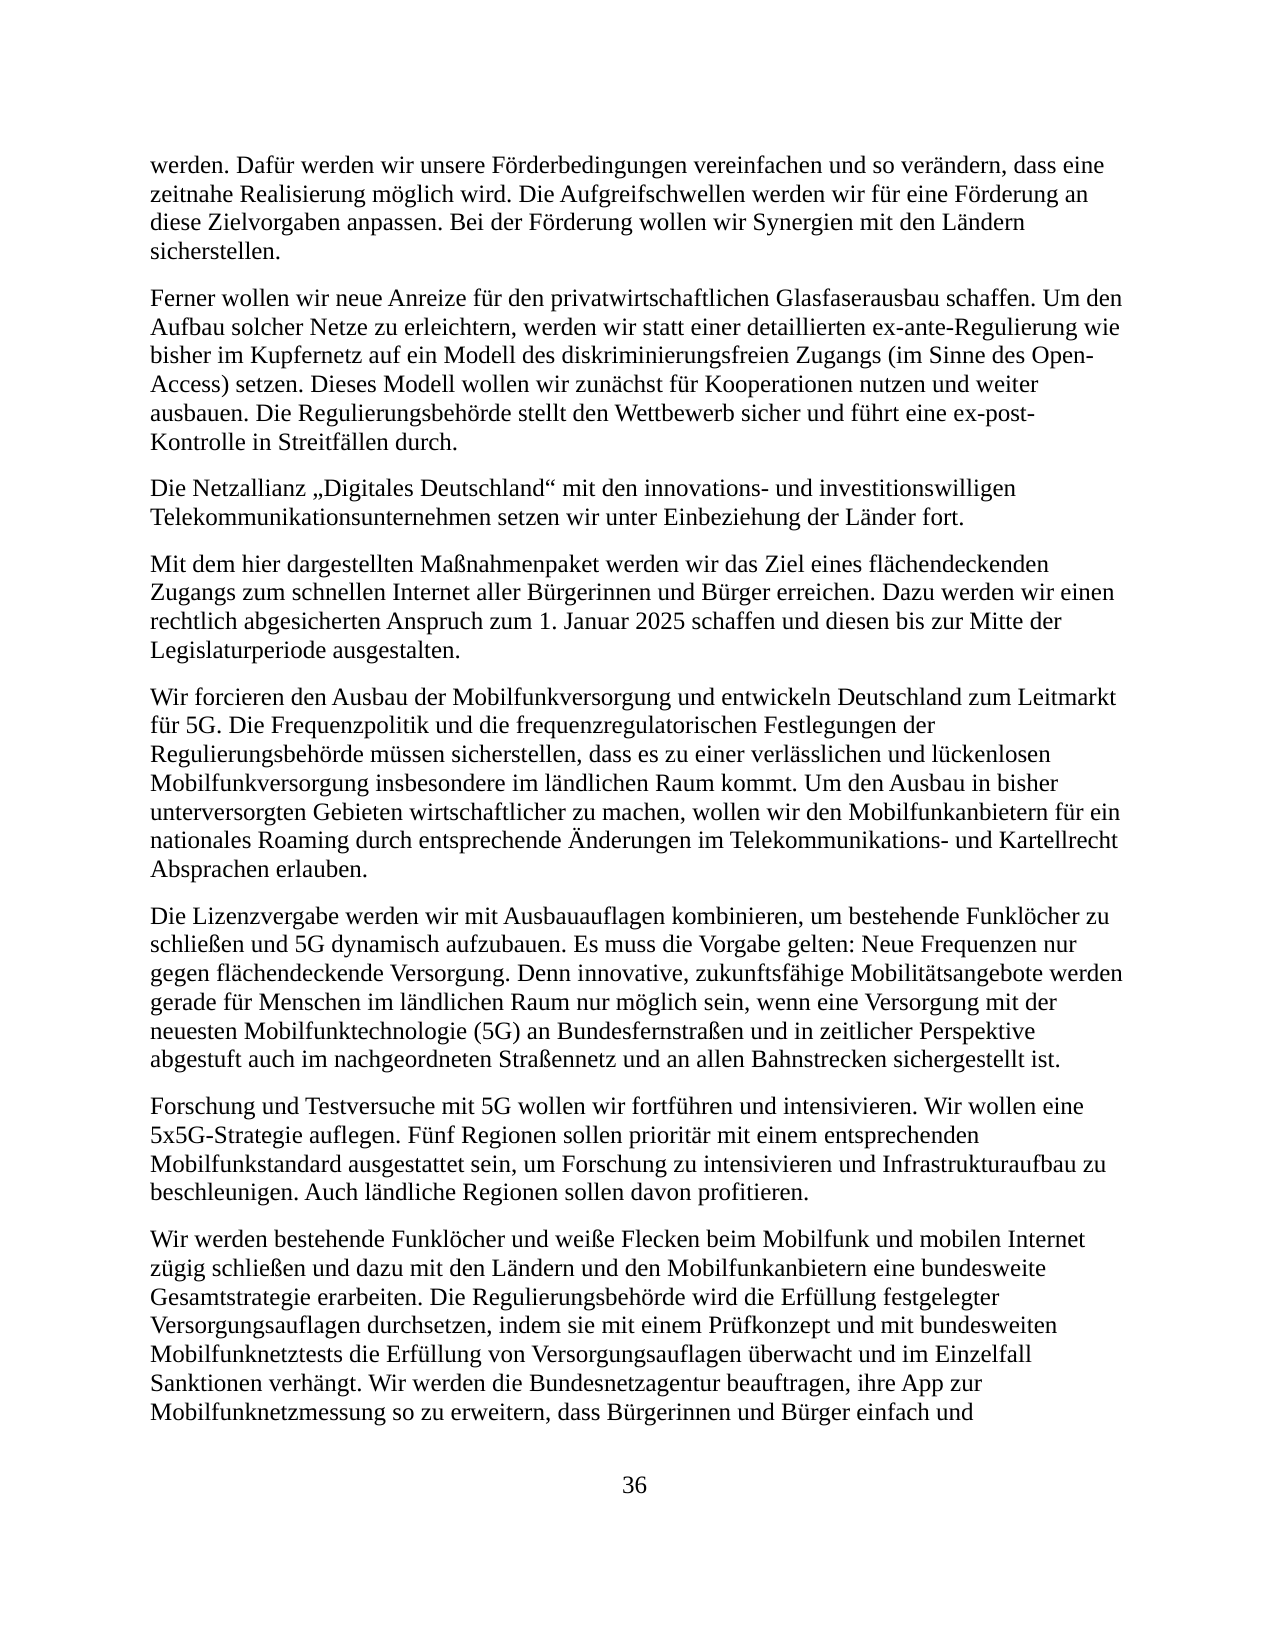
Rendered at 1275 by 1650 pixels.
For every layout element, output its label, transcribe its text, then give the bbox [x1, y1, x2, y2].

text Wir werden bestehende Funklöcher und weiße Flecken beim Mobilfunk und mobilen Internet zügig schließen und dazu mit den Ländern und den Mobilfunkanbietern eine bundesweite Gesamtstrategie erarbeiten. Die Regulierungsbehörde wird die Erfüllung festgelegter Versorgungsauflagen durchsetzen, indem sie mit einem Prüfkonzept und mit bundesweiten Mobilfunknetztests die Erfüllung von Versorgungsauflagen überwacht und im Einzelfall Sanktionen verhängt. Wir werden die Bundesnetzagentur beauftragen, ihre App zur Mobilfunknetzmessung so zu erweitern, dass Bürgerinnen und Bürger einfach und [150, 1224, 1125, 1425]
text Wir forcieren den Ausbau der Mobilfunkversorgung und entwickeln Deutschland zum Leitmarkt für 5G. Die Frequenzpolitik und die frequenzregulatorischen Festlegungen der Regulierungsbehörde müssen sicherstellen, dass es zu einer verlässlichen und lückenlosen Mobilfunkversorgung insbesondere im ländlichen Raum kommt. Um den Ausbau in bisher unterversorgten Gebieten wirtschaftlicher zu machen, wollen wir den Mobilfunkanbietern für ein nationales Roaming durch entsprechende Änderungen im Telekommunikations- und Kartellrecht Absprachen erlauben. [150, 682, 1125, 883]
text Die Netzallianz „Digitales Deutschland“ mit den innovations- und investitionswilligen Telekommunikationsunternehmen setzen wir unter Einbeziehung der Länder fort. [150, 473, 1125, 531]
text Mit dem hier dargestellten Maßnahmenpaket werden wir das Ziel eines flächendeckenden Zugangs zum schnellen Internet aller Bürgerinnen und Bürger erreichen. Dazu werden wir einen rechtlich abgesicherten Anspruch zum 1. Januar 2025 schaffen und diesen bis zur Mitte der Legislaturperiode ausgestalten. [150, 549, 1125, 664]
text werden. Dafür werden wir unsere Förderbedingungen vereinfachen und so verändern, dass eine zeitnahe Realisierung möglich wird. Die Aufgreifschwellen werden wir für eine Förderung an diese Zielvorgaben anpassen. Bei der Förderung wollen wir Synergien mit den Ländern sicherstellen. [150, 150, 1125, 265]
text Forschung und Testversuche mit 5G wollen wir fortführen und intensivieren. Wir wollen eine 5x5G-Strategie auflegen. Fünf Regionen sollen prioritär mit einem entsprechenden Mobilfunkstandard ausgestattet sein, um Forschung zu intensivieren und Infrastrukturaufbau zu beschleunigen. Auch ländliche Regionen sollen davon profitieren. [150, 1091, 1125, 1206]
text Die Lizenzvergabe werden wir mit Ausbauauflagen kombinieren, um bestehende Funklöcher zu schließen und 5G dynamisch aufzubauen. Es muss die Vorgabe gelten: Neue Frequenzen nur gegen flächendeckende Versorgung. Denn innovative, zukunftsfähige Mobilitätsangebote werden gerade für Menschen im ländlichen Raum nur möglich sein, wenn eine Versorgung mit der neuesten Mobilfunktechnologie (5G) an Bundesfernstraßen und in zeitlicher Perspektive abgestuft auch im nachgeordneten Straßennetz und an allen Bahnstrecken sichergestellt ist. [150, 901, 1125, 1073]
text Ferner wollen wir neue Anreize für den privatwirtschaftlichen Glasfaserausbau schaffen. Um den Aufbau solcher Netze zu erleichtern, werden wir statt einer detaillierten ex-ante-Regulierung wie bisher im Kupfernetz auf ein Modell des diskriminierungsfreien Zugangs (im Sinne des Open-Access) setzen. Dieses Modell wollen wir zunächst für Kooperationen nutzen und weiter ausbauen. Die Regulierungsbehörde stellt den Wettbewerb sicher und führt eine ex-post-Kontrolle in Streitfällen durch. [150, 283, 1125, 455]
